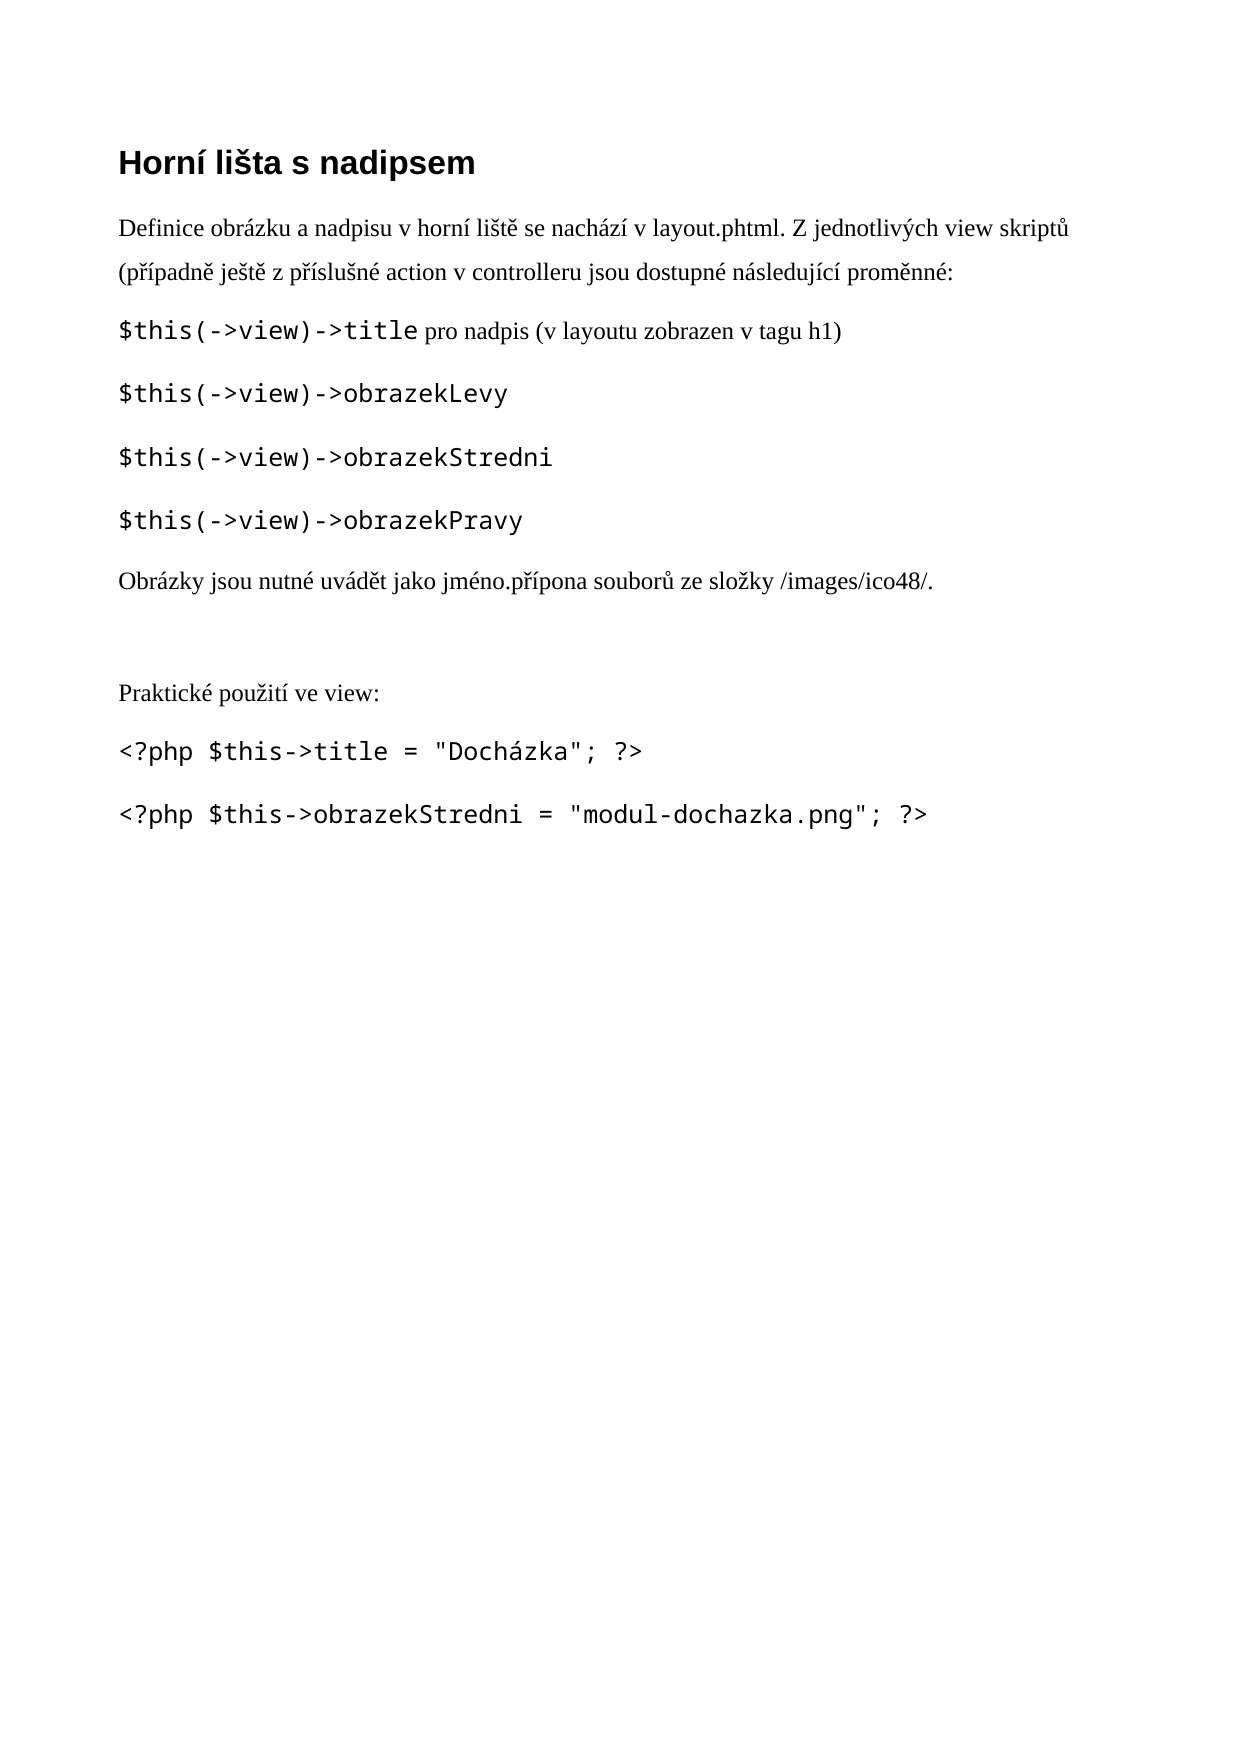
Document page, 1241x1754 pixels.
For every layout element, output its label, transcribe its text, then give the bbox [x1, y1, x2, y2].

text <?php $this->obrazekStredni = "modul-dochazka.png"; ?> [118, 797, 1122, 831]
text $this(->view)->obrazekPravy [118, 503, 1122, 537]
text Definice obrázku a nadpisu v horní liště se nachází v layout.phtml. Z jednotlivých view skriptů (případně ještě z příslušné action v controlleru jsou dostupné následující proměnné: [118, 213, 1122, 285]
text Praktické použití ve view: [118, 678, 1122, 706]
text $this(->view)->obrazekLevy [118, 376, 1122, 410]
text $this(->view)->title pro nadpis (v layoutu zobrazen v tagu h1) [118, 312, 1122, 346]
text <?php $this->title = "Docházka"; ?> [118, 733, 1122, 767]
subtitle Horní lišta s nadipsem [118, 143, 1122, 182]
text $this(->view)->obrazekStredni [118, 439, 1122, 473]
text Obrázky jsou nutné uvádět jako jméno.přípona souborů ze složky /images/ico48/. [118, 566, 1122, 595]
